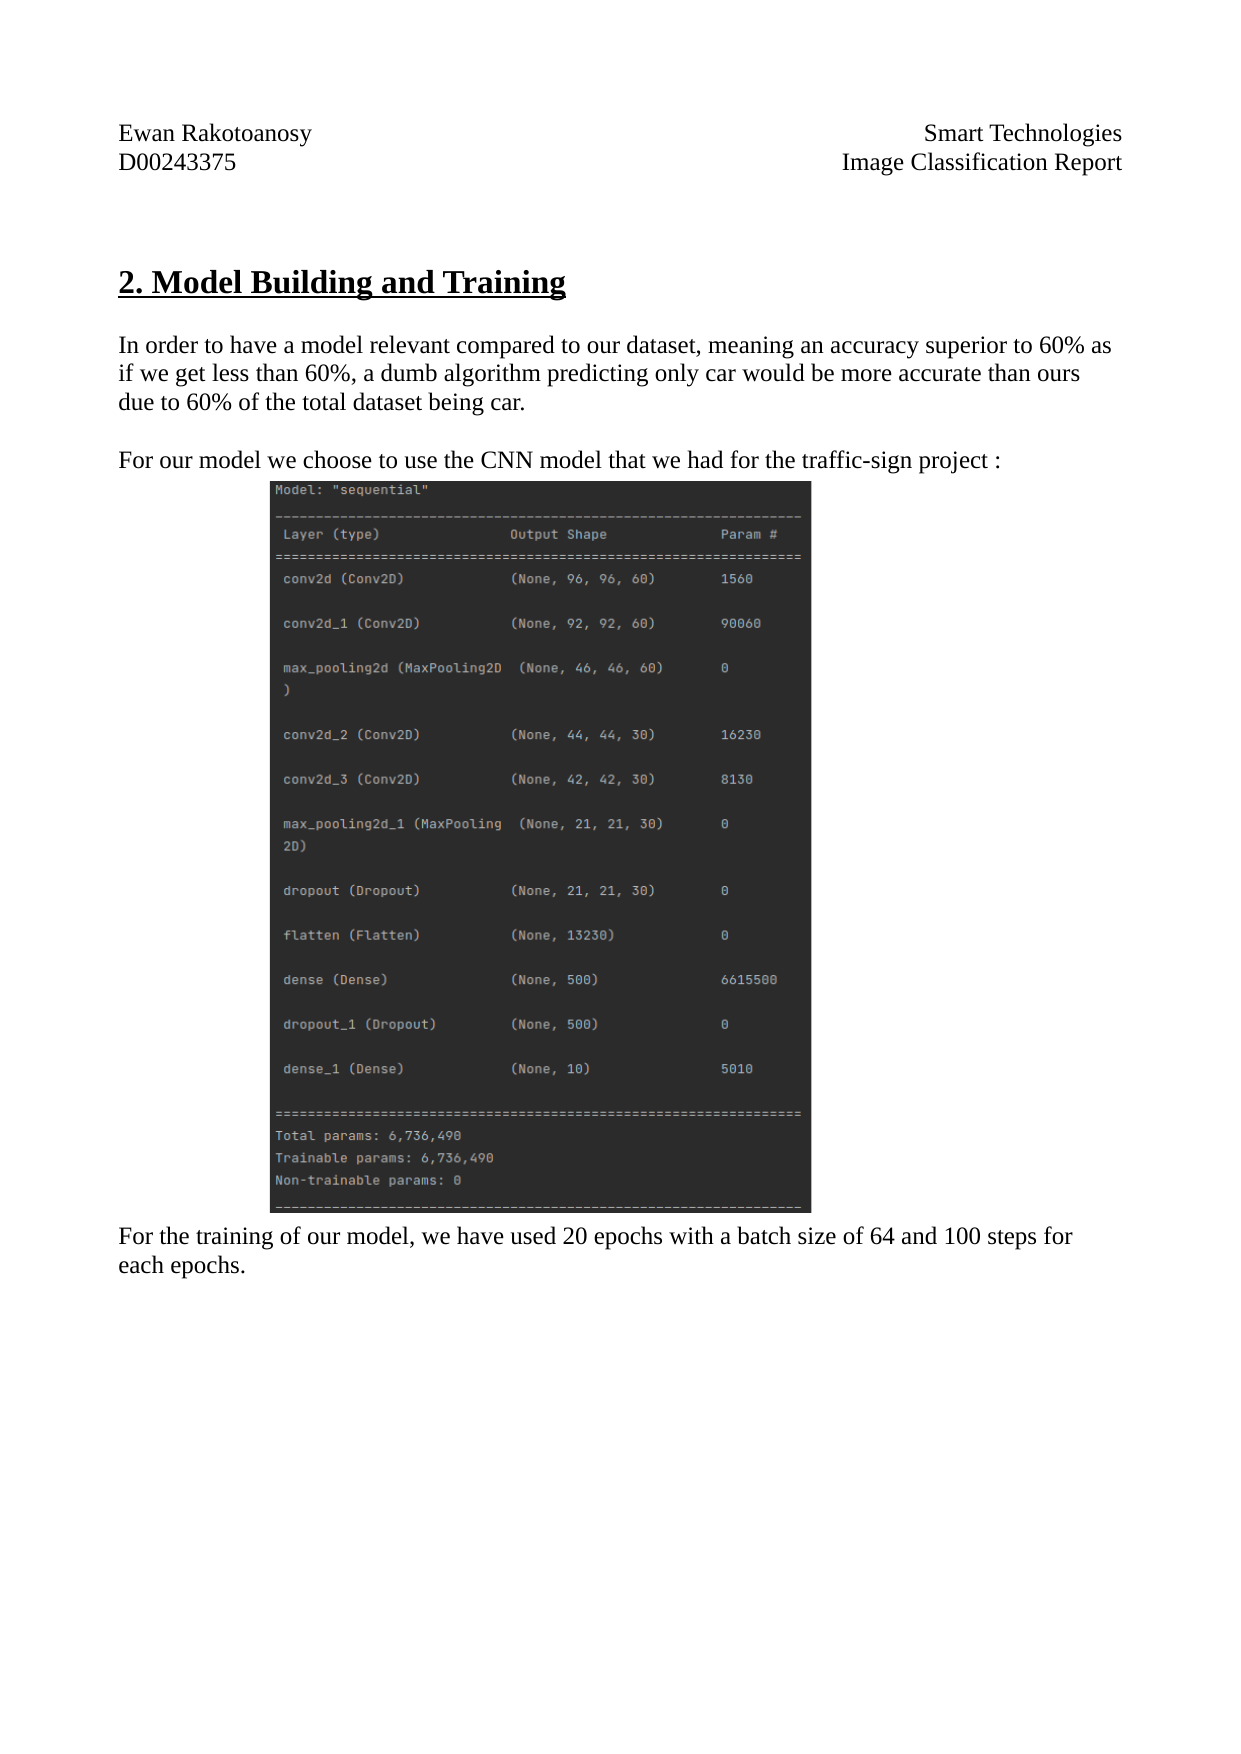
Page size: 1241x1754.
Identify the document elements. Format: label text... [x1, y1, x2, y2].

picture [269, 481, 812, 1213]
text 2. Model Building and Training [118, 263, 1122, 301]
text For the training of our model, we have used 20 epochs with a batch size of 64 and 100 steps for each epochs. [118, 1221, 1122, 1278]
text For our model we choose to use the CNN model that we had for the traffic-sign project : [118, 445, 1122, 473]
text In order to have a model relevant compared to our dataset, meaning an accuracy superior to 60% as if we get less than 60%, a dumb algorithm predicting only car would be more accurate than ours due to 60% of the total dataset being car. [118, 330, 1122, 416]
